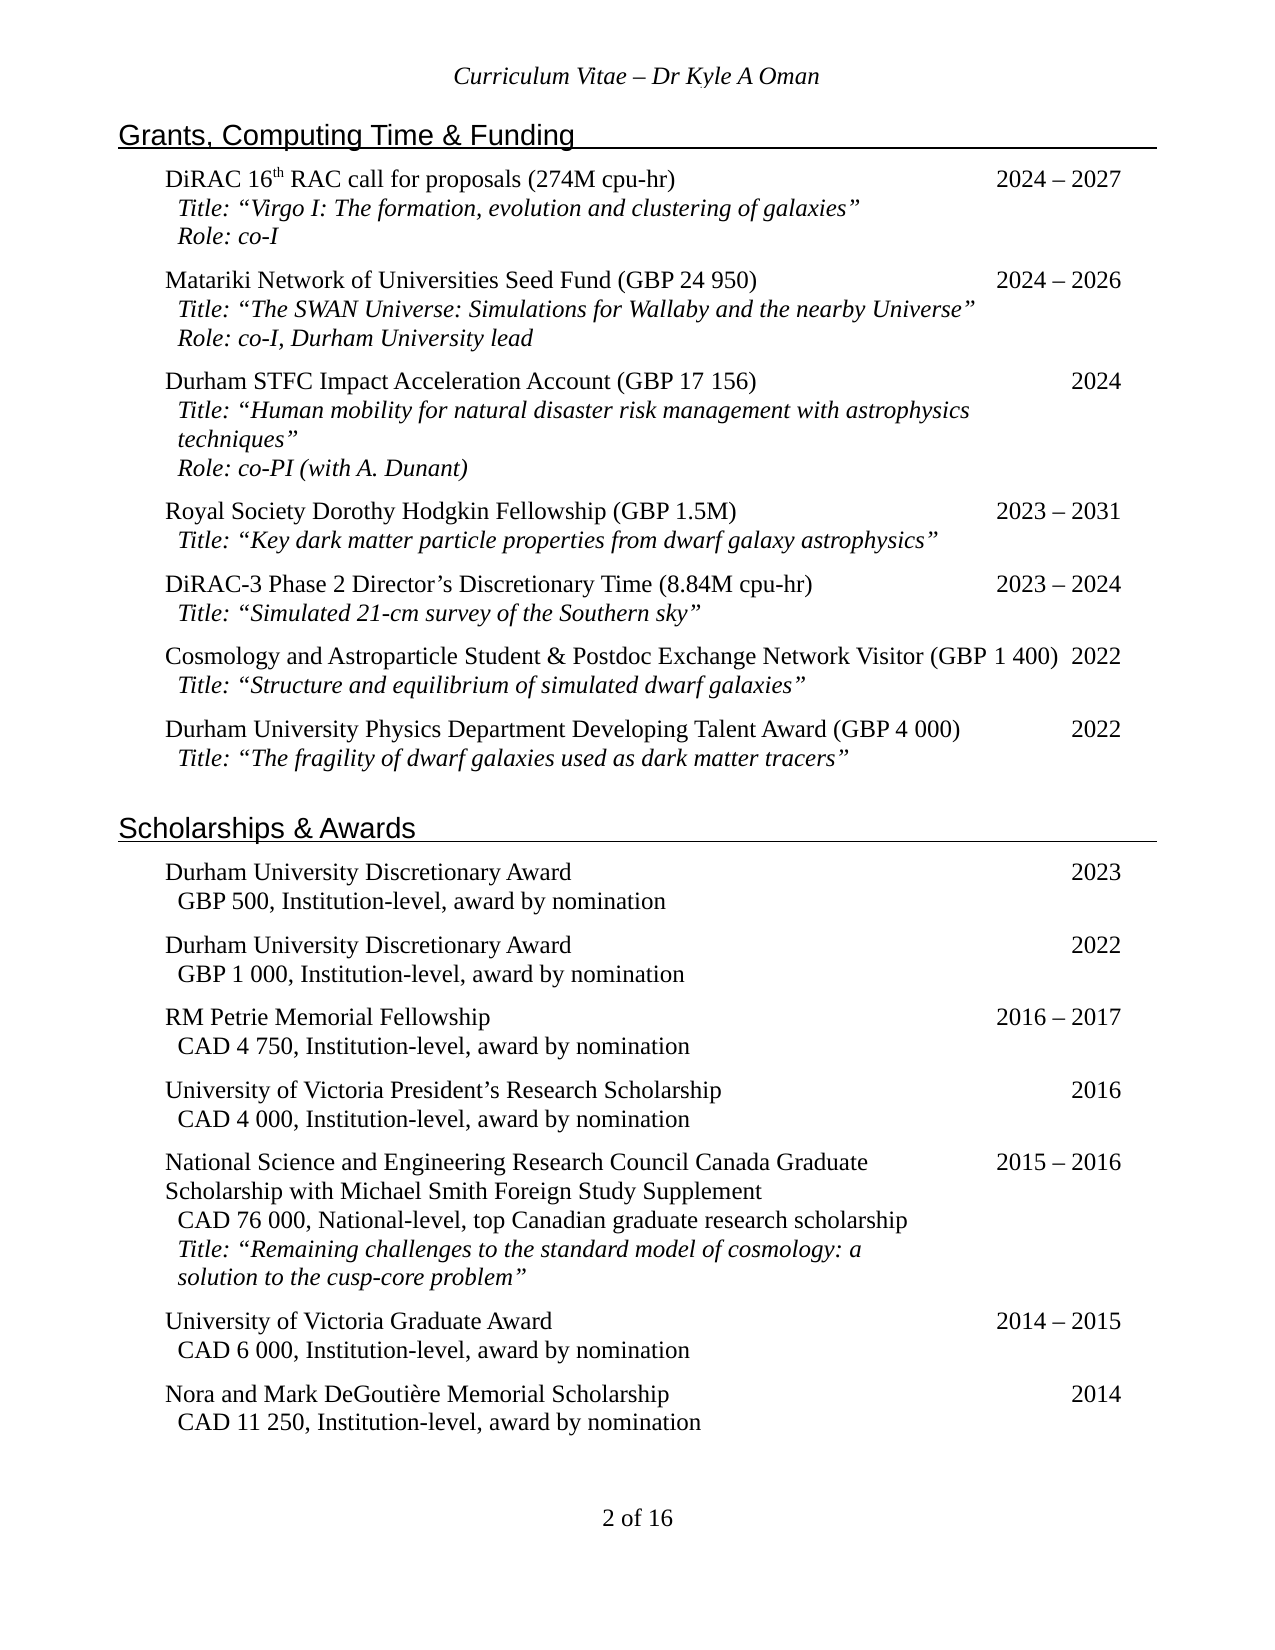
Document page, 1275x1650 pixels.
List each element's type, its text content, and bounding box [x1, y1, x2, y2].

text National Science and Engineering Research Council Canada Graduate 2015 – 2016 Scholarship with Michael Smith Foreign Study Supplement CAD 76 000, National-level, top Canadian graduate research scholarship Title: “Remaining challenges to the standard model of cosmology: a solution to the cusp-core problem” [118, 1147, 1157, 1291]
text University of Victoria Graduate Award 2014 – 2015 CAD 6 000, Institution-level, award by nomination [118, 1306, 1157, 1364]
text Durham STFC Impact Acceleration Account (GBP 17 156) 2024 Title: “Human mobility for natural disaster risk management with astrophysics techniques” Role: co-PI (with A. Dunant) [118, 366, 1157, 481]
text DiRAC-3 Phase 2 Director’s Discretionary Time (8.84M cpu-hr) 2023 – 2024 Title: “Simulated 21-cm survey of the Southern sky” [118, 569, 1157, 626]
subtitle Grants, Computing Time & Funding [118, 118, 1157, 147]
text University of Victoria President’s Research Scholarship 2016 CAD 4 000, Institution-level, award by nomination [118, 1075, 1157, 1132]
text Matariki Network of Universities Seed Fund (GBP 24 950) 2024 – 2026 Title: “The SWAN Universe: Simulations for Wallaby and the nearby Universe” Role: co-I, Durham University lead [118, 265, 1157, 351]
text DiRAC 16th RAC call for proposals (274M cpu-hr) 2024 – 2027 Title: “Virgo I: The formation, evolution and clustering of galaxies” Role: co-I [118, 164, 1157, 250]
text Durham University Physics Department Developing Talent Award (GBP 4 000) 2022 Title: “The fragility of dwarf galaxies used as dark matter tracers” [118, 714, 1157, 771]
text Durham University Discretionary Award 2022 GBP 1 000, Institution-level, award by nomination [118, 930, 1157, 987]
text Royal Society Dorothy Hodgkin Fellowship (GBP 1.5M) 2023 – 2031 Title: “Key dark matter particle properties from dwarf galaxy astrophysics” [118, 496, 1157, 554]
subtitle Scholarships & Awards [118, 811, 1157, 841]
text Nora and Mark DeGoutière Memorial Scholarship 2014 CAD 11 250, Institution-level, award by nomination [118, 1379, 1157, 1436]
text Cosmology and Astroparticle Student & Postdoc Exchange Network Visitor (GBP 1 400) 2022 Title: “Structure and equilibrium of simulated dwarf galaxies” [118, 641, 1157, 699]
text Durham University Discretionary Award 2023 GBP 500, Institution-level, award by nomination [118, 857, 1157, 915]
text RM Petrie Memorial Fellowship 2016 – 2017 CAD 4 750, Institution-level, award by nomination [118, 1002, 1157, 1060]
